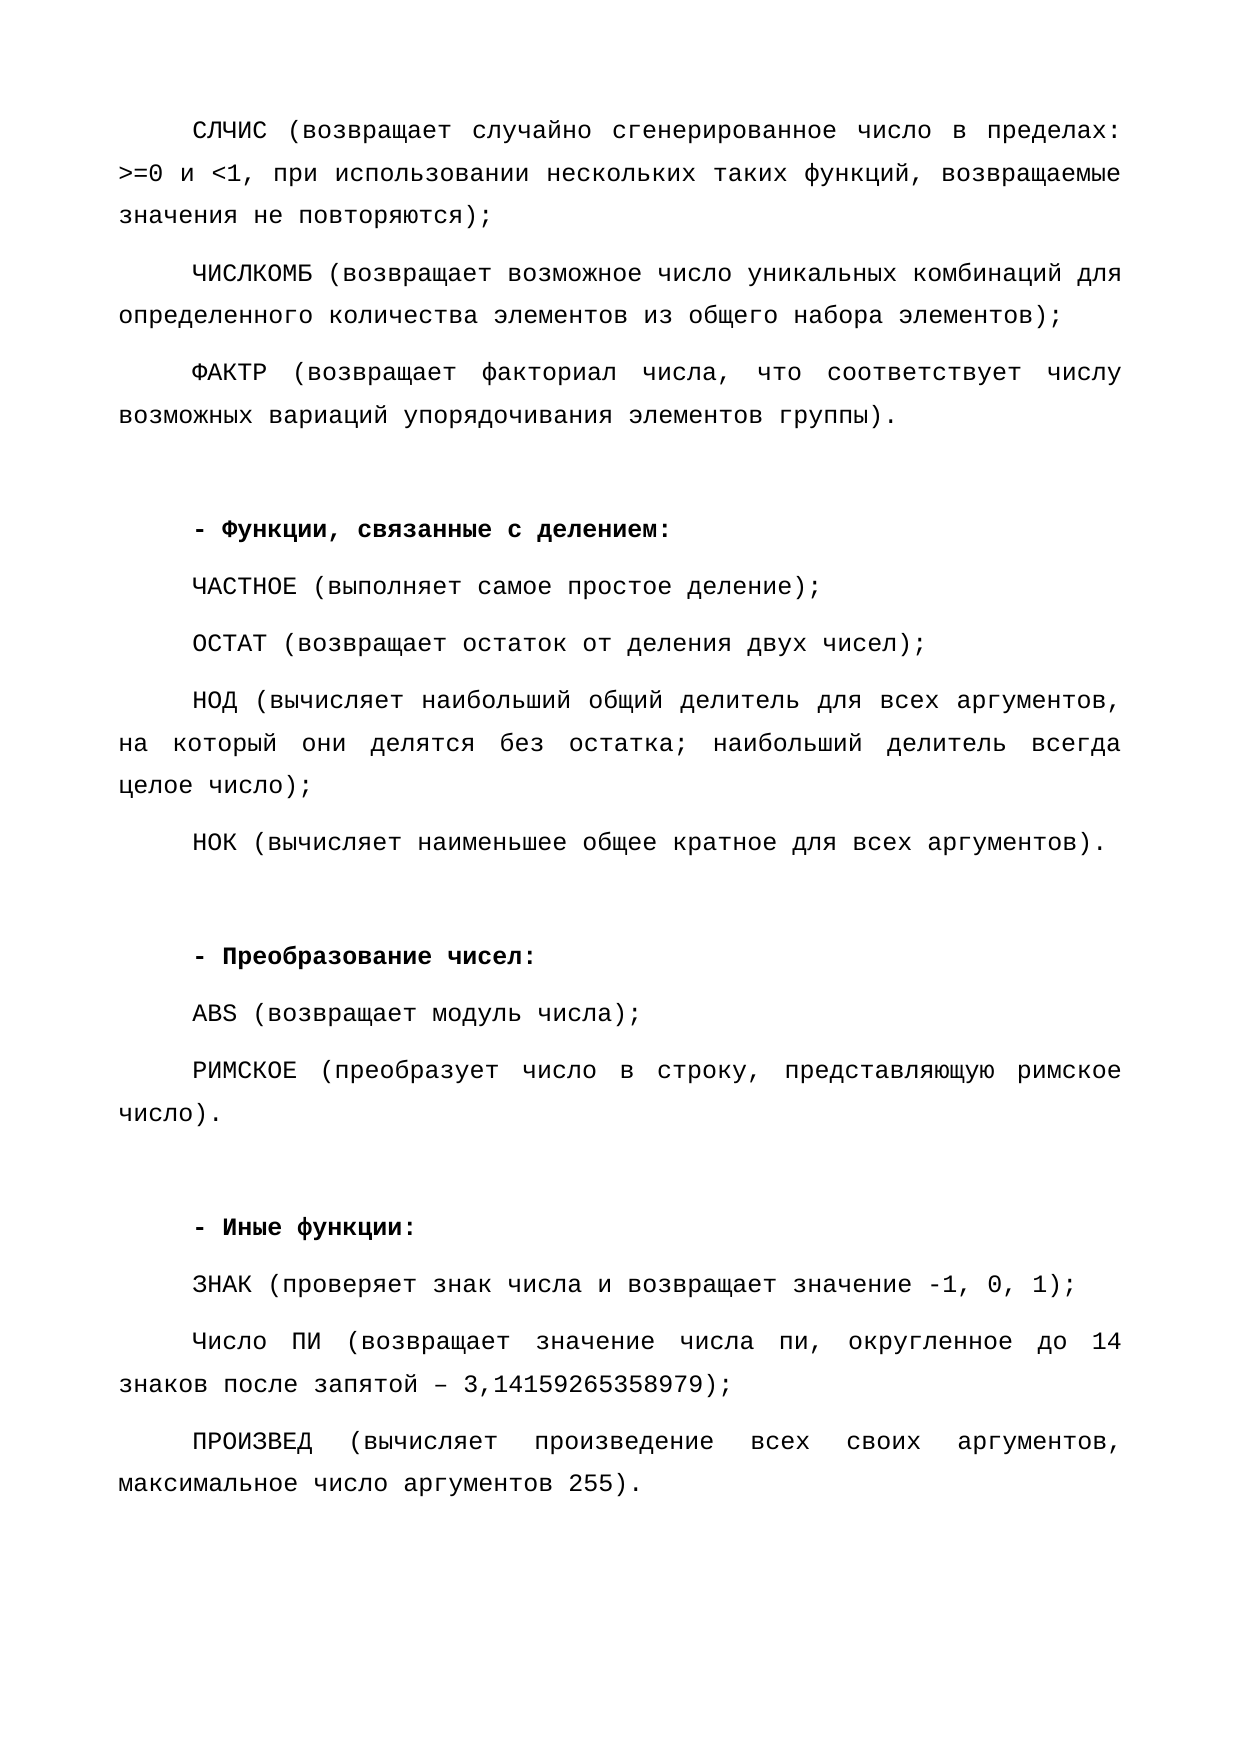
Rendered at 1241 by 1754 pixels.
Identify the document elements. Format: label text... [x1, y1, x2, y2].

text ЧАСТНОЕ (выполняет самое простое деление); [118, 573, 1122, 602]
text Число ПИ (возвращает значение числа пи, округленное до 14 знаков после запятой – 3,14159265358979); [118, 1329, 1122, 1400]
text ЧИСЛКОМБ (возвращает возможное число уникальных комбинаций для определенного количества элементов из общего набора элементов); [118, 260, 1122, 331]
text ПРОИЗВЕД (вычисляет произведение всех своих аргументов, максимальное число аргументов 255). [118, 1428, 1122, 1499]
text РИМСКОЕ (преобразует число в строку, представляющую римское число). [118, 1058, 1122, 1129]
text НОК (вычисляет наименьшее общее кратное для всех аргументов). [118, 830, 1122, 858]
text - Иные функции: [118, 1215, 1122, 1243]
text ABS (возвращает модуль числа); [118, 1001, 1122, 1029]
text СЛЧИС (возвращает случайно сгенерированное число в пределах: >=0 и <1, при использовании нескольких таких функций, возвращаемые значения не повторяются); [118, 118, 1122, 231]
text ЗНАК (проверяет знак числа и возвращает значение -1, 0, 1); [118, 1272, 1122, 1300]
text НОД (вычисляет наибольший общий делитель для всех аргументов, на который они делятся без остатка; наибольший делитель всегда целое число); [118, 688, 1122, 801]
text ОСТАТ (возвращает остаток от деления двух чисел); [118, 631, 1122, 659]
text - Преобразование чисел: [118, 944, 1122, 972]
text - Функции, связанные с делением: [118, 516, 1122, 545]
text ФАКТР (возвращает факториал числа, что соответствует числу возможных вариаций упорядочивания элементов группы). [118, 360, 1122, 431]
